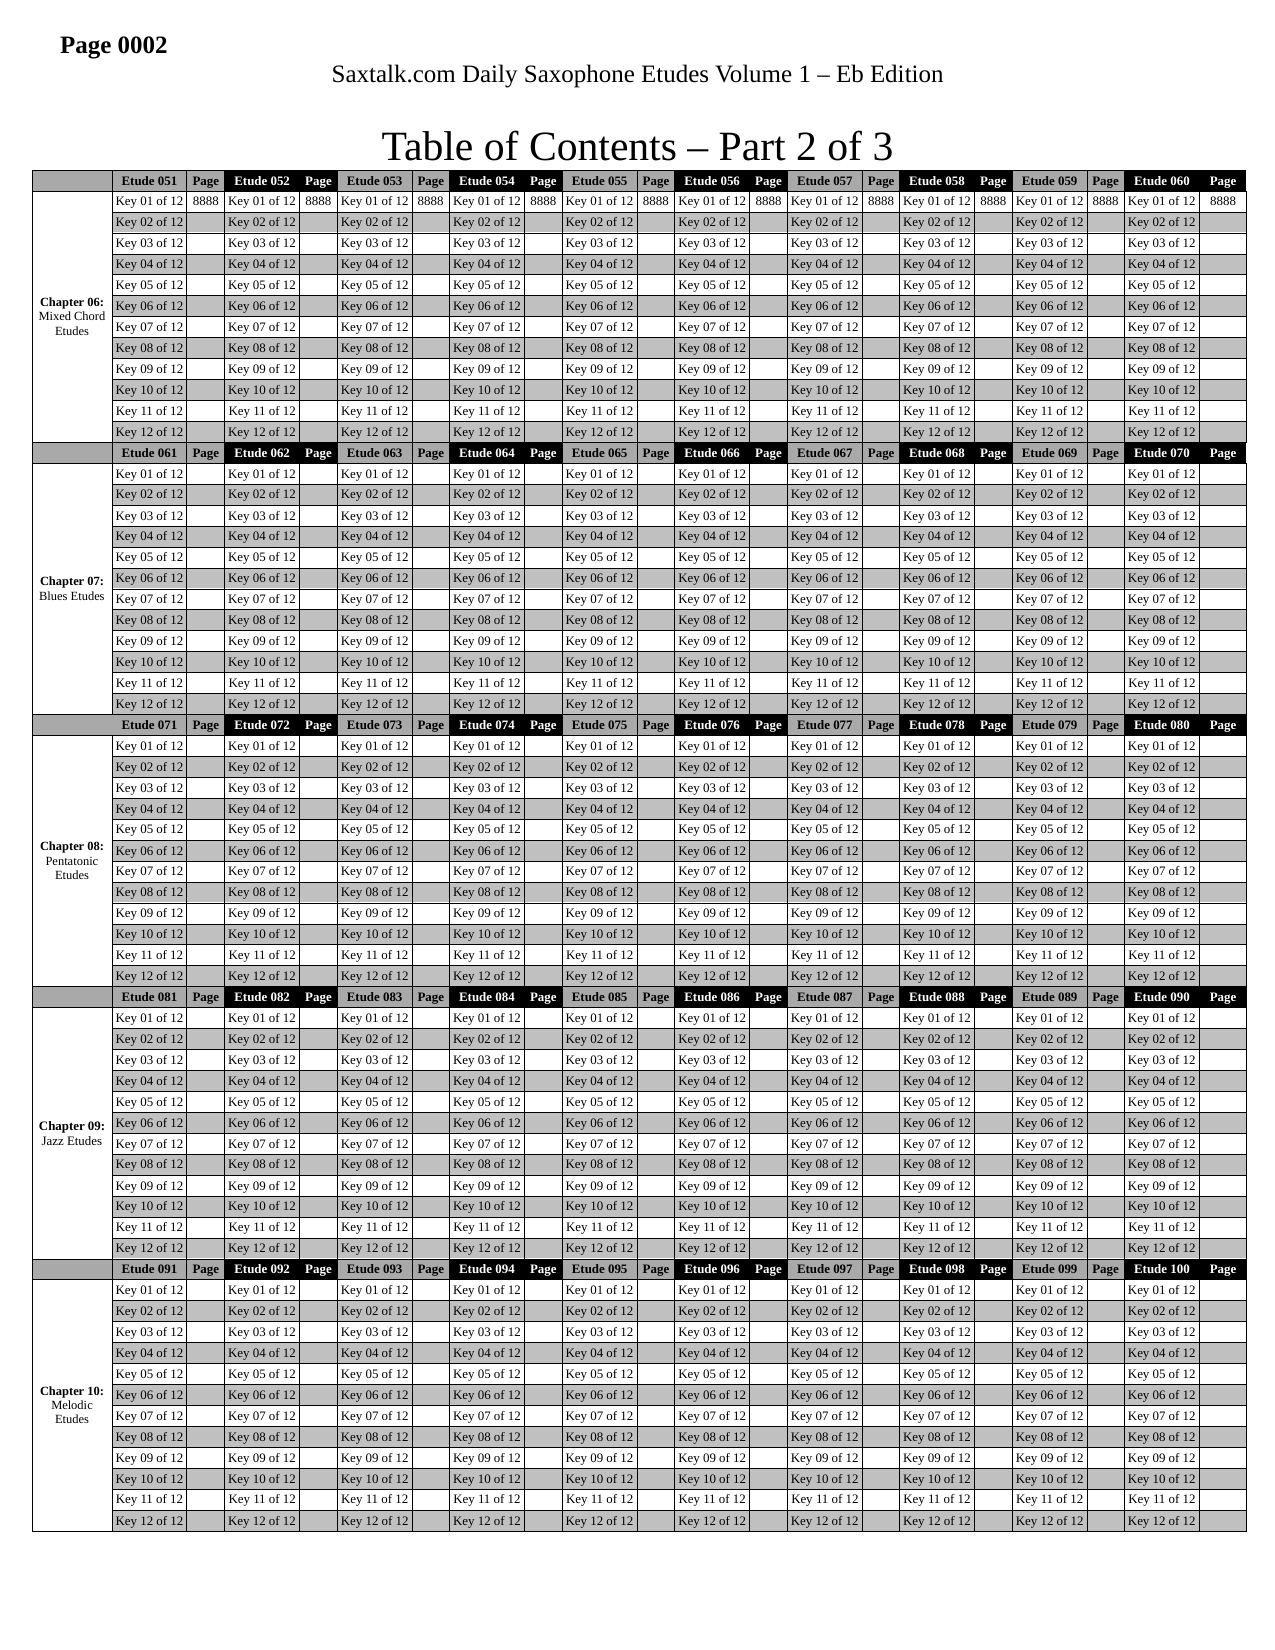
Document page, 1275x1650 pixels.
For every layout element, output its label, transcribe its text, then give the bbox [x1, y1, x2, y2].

table_cell Key 01 of 12 [675, 464, 749, 484]
table_cell [638, 1343, 674, 1363]
table_cell Key 09 of 12 [1013, 1448, 1087, 1468]
table_cell [638, 1511, 674, 1531]
table_cell Key 10 of 12 [675, 380, 749, 400]
table_cell Key 12 of 12 [1125, 1239, 1199, 1258]
table_cell Key 12 of 12 [1013, 694, 1087, 714]
table_cell [413, 736, 449, 756]
table_cell [750, 904, 787, 923]
table_cell Etude 078 [900, 715, 974, 735]
table_cell [975, 255, 1012, 274]
table_cell Key 11 of 12 [900, 673, 974, 693]
table_cell Key 06 of 12 [563, 1385, 637, 1405]
table_cell Etude 066 [675, 443, 749, 463]
table_cell Key 10 of 12 [338, 652, 412, 672]
table_cell Page [525, 987, 562, 1007]
table_cell Key 05 of 12 [450, 275, 524, 295]
table_cell [413, 338, 449, 358]
table_cell [750, 1050, 787, 1070]
table_cell [863, 883, 899, 902]
table_cell Key 08 of 12 [1013, 338, 1087, 358]
table_cell Key 10 of 12 [225, 925, 299, 944]
table_cell Key 02 of 12 [1125, 1029, 1199, 1049]
table_cell Key 12 of 12 [675, 1511, 749, 1531]
table_cell [1088, 401, 1124, 421]
table_cell [187, 296, 224, 316]
table_cell Etude 099 [1013, 1260, 1087, 1279]
table_cell Key 05 of 12 [113, 548, 186, 567]
table_cell Key 09 of 12 [563, 359, 637, 379]
table_cell [413, 401, 449, 421]
table_cell Key 10 of 12 [1125, 1469, 1199, 1489]
table_cell [1088, 422, 1124, 442]
table_cell [33, 987, 112, 1007]
table_cell [413, 904, 449, 923]
table_cell [750, 652, 787, 672]
table_cell Key 03 of 12 [225, 1322, 299, 1342]
table_cell Key 10 of 12 [788, 1469, 862, 1489]
table_cell [863, 1239, 899, 1258]
table_cell Key 08 of 12 [113, 610, 186, 630]
table_header Etude 052 [225, 171, 299, 191]
table_cell Key 09 of 12 [113, 1448, 186, 1468]
table_cell Key 05 of 12 [900, 1092, 974, 1112]
table_cell Key 10 of 12 [225, 1469, 299, 1489]
table_cell Key 06 of 12 [788, 1385, 862, 1405]
table_cell Key 05 of 12 [563, 1092, 637, 1112]
table_cell Key 04 of 12 [675, 1343, 749, 1363]
table_cell Page [300, 715, 337, 735]
table_cell [750, 590, 787, 609]
table_cell Key 05 of 12 [338, 548, 412, 567]
table_cell Key 11 of 12 [225, 1218, 299, 1237]
table_cell Etude 076 [675, 715, 749, 735]
table_cell Key 03 of 12 [1125, 1322, 1199, 1342]
table_cell [750, 631, 787, 651]
table_cell Key 07 of 12 [900, 590, 974, 609]
table_cell Key 10 of 12 [675, 652, 749, 672]
table_cell [1200, 757, 1246, 777]
table_cell Key 11 of 12 [450, 1218, 524, 1237]
table_cell [525, 1280, 562, 1300]
table_cell [525, 1176, 562, 1196]
table_cell Key 10 of 12 [1125, 652, 1199, 672]
table_cell [300, 1197, 337, 1217]
table_cell Key 09 of 12 [1125, 1448, 1199, 1468]
table_cell Key 11 of 12 [338, 1218, 412, 1237]
table_cell Key 04 of 12 [1013, 527, 1087, 547]
table_cell [413, 1490, 449, 1510]
table_cell Key 03 of 12 [1013, 1050, 1087, 1070]
table_cell [975, 1511, 1012, 1531]
table_cell [1200, 1134, 1246, 1154]
table_cell [638, 945, 674, 965]
table_cell 8888 [300, 192, 337, 212]
table_cell Key 02 of 12 [1125, 485, 1199, 505]
table_cell [975, 1050, 1012, 1070]
table_cell Key 09 of 12 [675, 904, 749, 923]
table_cell Key 12 of 12 [113, 422, 186, 442]
table_cell [750, 694, 787, 714]
table_cell [638, 317, 674, 337]
table_cell Key 03 of 12 [675, 1322, 749, 1342]
table_cell Key 11 of 12 [788, 673, 862, 693]
table_cell [638, 401, 674, 421]
table_cell [300, 610, 337, 630]
table_cell Key 11 of 12 [675, 401, 749, 421]
table_cell Key 12 of 12 [675, 966, 749, 986]
table_cell Key 12 of 12 [900, 1239, 974, 1258]
table_cell [300, 506, 337, 526]
table_cell Key 08 of 12 [1013, 1427, 1087, 1447]
table_cell [413, 1301, 449, 1321]
table_cell Key 12 of 12 [1125, 422, 1199, 442]
table_cell Key 06 of 12 [788, 1113, 862, 1133]
table_cell [638, 610, 674, 630]
table_cell Key 08 of 12 [113, 1427, 186, 1447]
table_cell Key 11 of 12 [1125, 673, 1199, 693]
table_cell Key 10 of 12 [338, 1469, 412, 1489]
table_cell Key 08 of 12 [225, 1155, 299, 1175]
table_cell [1200, 883, 1246, 902]
table_cell [863, 464, 899, 484]
table_cell Key 07 of 12 [113, 590, 186, 609]
table_cell [1088, 1029, 1124, 1049]
table_cell [638, 359, 674, 379]
table_cell [413, 1218, 449, 1237]
table_cell [975, 862, 1012, 882]
table_cell Key 06 of 12 [675, 296, 749, 316]
table_cell Key 10 of 12 [563, 925, 637, 944]
table_cell [1088, 1322, 1124, 1342]
table_header Etude 053 [338, 171, 412, 191]
table_cell Key 04 of 12 [788, 527, 862, 547]
table_cell [638, 1029, 674, 1049]
table_cell [975, 1113, 1012, 1133]
table_cell [187, 757, 224, 777]
table_cell Key 11 of 12 [563, 673, 637, 693]
table_cell Key 12 of 12 [563, 1511, 637, 1531]
table_cell [300, 1218, 337, 1237]
table_cell Page [413, 715, 449, 735]
table_cell [525, 1490, 562, 1510]
table_cell [638, 862, 674, 882]
table_cell Key 09 of 12 [1125, 359, 1199, 379]
table_cell Key 12 of 12 [900, 966, 974, 986]
table_cell [1088, 820, 1124, 840]
table_cell Chapter 10: Melodic Etudes [33, 1280, 112, 1531]
table_cell Key 10 of 12 [113, 652, 186, 672]
table_cell [975, 799, 1012, 819]
table_cell Page [750, 715, 787, 735]
table_cell Page [975, 443, 1012, 463]
table_cell [1200, 548, 1246, 567]
table_cell [1200, 1364, 1246, 1384]
table_cell [1200, 317, 1246, 337]
table_cell [413, 485, 449, 505]
table_cell Key 04 of 12 [1125, 255, 1199, 274]
table_cell [187, 213, 224, 232]
table_cell [525, 1406, 562, 1426]
table_cell Key 04 of 12 [1013, 1343, 1087, 1363]
table_cell Key 03 of 12 [450, 1050, 524, 1070]
table_cell Key 03 of 12 [338, 234, 412, 253]
table_cell [975, 945, 1012, 965]
table_cell Key 06 of 12 [338, 296, 412, 316]
table_cell Key 12 of 12 [788, 1239, 862, 1258]
table_cell Key 01 of 12 [788, 736, 862, 756]
table_cell [1200, 296, 1246, 316]
table_cell [1088, 841, 1124, 861]
table_cell Key 06 of 12 [1013, 296, 1087, 316]
table_cell Page [750, 1260, 787, 1279]
table_cell Page [750, 443, 787, 463]
table_cell Chapter 08: Pentatonic Etudes [33, 736, 112, 986]
table_cell [187, 1301, 224, 1321]
table_cell Key 03 of 12 [1013, 778, 1087, 798]
table_cell [1088, 610, 1124, 630]
table_cell [187, 1008, 224, 1028]
table_cell Key 01 of 12 [1013, 1280, 1087, 1300]
table_cell [300, 736, 337, 756]
table_cell Page [638, 443, 674, 463]
table_cell [1200, 338, 1246, 358]
table_cell Key 10 of 12 [450, 1469, 524, 1489]
table_cell Key 03 of 12 [1125, 1050, 1199, 1070]
table_cell [300, 317, 337, 337]
table_cell [300, 1008, 337, 1028]
table_cell [863, 757, 899, 777]
table_cell Etude 070 [1125, 443, 1199, 463]
table_cell [525, 296, 562, 316]
table_cell [638, 904, 674, 923]
table_cell Key 01 of 12 [450, 464, 524, 484]
table_header Etude 051 [113, 171, 186, 191]
table_cell Key 02 of 12 [675, 213, 749, 232]
table_cell Key 06 of 12 [1013, 841, 1087, 861]
table_cell [413, 1008, 449, 1028]
table_cell [863, 485, 899, 505]
table_cell Key 07 of 12 [113, 1134, 186, 1154]
table_cell Key 04 of 12 [675, 527, 749, 547]
table_cell [300, 548, 337, 567]
table_cell [863, 1280, 899, 1300]
table_cell Key 06 of 12 [225, 296, 299, 316]
table_cell [187, 925, 224, 944]
table_cell Key 11 of 12 [675, 945, 749, 965]
table_cell Key 07 of 12 [338, 317, 412, 337]
table_cell Key 10 of 12 [113, 1469, 186, 1489]
table_cell [750, 464, 787, 484]
table_cell Key 02 of 12 [225, 213, 299, 232]
table_cell Key 03 of 12 [675, 234, 749, 253]
table_cell Key 09 of 12 [1013, 904, 1087, 923]
table_cell Key 05 of 12 [900, 275, 974, 295]
table_cell [750, 1301, 787, 1321]
table_cell [300, 799, 337, 819]
table_cell Key 05 of 12 [788, 548, 862, 567]
table_cell Key 09 of 12 [338, 631, 412, 651]
table_cell [1088, 1511, 1124, 1531]
table_cell [638, 485, 674, 505]
table_cell [750, 527, 787, 547]
table_cell [1088, 380, 1124, 400]
table_cell Key 07 of 12 [1013, 1134, 1087, 1154]
table_cell [750, 359, 787, 379]
table_cell [525, 778, 562, 798]
table_cell [975, 736, 1012, 756]
table_cell [1088, 569, 1124, 588]
table_cell Key 07 of 12 [900, 1134, 974, 1154]
table_cell [975, 1239, 1012, 1258]
table_cell Key 08 of 12 [338, 1155, 412, 1175]
table_cell [863, 213, 899, 232]
table_cell Page [413, 1260, 449, 1279]
table_cell [1088, 1239, 1124, 1258]
table_cell [975, 380, 1012, 400]
table_cell [863, 610, 899, 630]
table_cell Key 03 of 12 [450, 778, 524, 798]
table_cell Key 04 of 12 [1125, 799, 1199, 819]
table_cell [750, 820, 787, 840]
table_header Page [1088, 171, 1124, 191]
table_cell Key 08 of 12 [1125, 338, 1199, 358]
table_cell [1088, 1343, 1124, 1363]
table_cell [525, 506, 562, 526]
table_cell [525, 862, 562, 882]
table_cell Key 05 of 12 [113, 275, 186, 295]
table_cell [1200, 631, 1246, 651]
table_cell Etude 085 [563, 987, 637, 1007]
table_cell [187, 694, 224, 714]
table_cell Key 05 of 12 [788, 1364, 862, 1384]
table_cell Key 02 of 12 [1013, 1029, 1087, 1049]
table_cell [300, 359, 337, 379]
table_cell Key 12 of 12 [450, 694, 524, 714]
table_cell [300, 966, 337, 986]
table_cell Key 01 of 12 [563, 464, 637, 484]
table_cell [975, 359, 1012, 379]
table_cell Key 02 of 12 [225, 1301, 299, 1321]
table_cell Key 08 of 12 [900, 883, 974, 902]
table_cell [863, 945, 899, 965]
table_cell Key 04 of 12 [225, 799, 299, 819]
table_cell [1088, 1301, 1124, 1321]
table_header Page [1200, 171, 1246, 191]
table_cell [1088, 673, 1124, 693]
table_cell Key 07 of 12 [563, 1134, 637, 1154]
table_cell Key 06 of 12 [338, 1113, 412, 1133]
table_cell Key 08 of 12 [113, 1155, 186, 1175]
table_cell Key 10 of 12 [1013, 652, 1087, 672]
table_cell [187, 610, 224, 630]
table_cell Key 10 of 12 [338, 380, 412, 400]
table_cell Key 09 of 12 [338, 1176, 412, 1196]
table_cell [413, 966, 449, 986]
table_cell Key 10 of 12 [450, 1197, 524, 1217]
table_cell [413, 757, 449, 777]
table_cell [187, 1176, 224, 1196]
table_cell [863, 652, 899, 672]
table_cell Key 05 of 12 [1125, 275, 1199, 295]
table_cell Etude 100 [1125, 1260, 1199, 1279]
table_cell Key 08 of 12 [563, 610, 637, 630]
table_header Page [187, 171, 224, 191]
table_cell [1200, 1280, 1246, 1300]
table_cell Key 02 of 12 [788, 1301, 862, 1321]
table_cell Page [1088, 715, 1124, 735]
table_cell [187, 255, 224, 274]
table_header Page [413, 171, 449, 191]
table_cell Key 03 of 12 [113, 234, 186, 253]
table_cell Etude 090 [1125, 987, 1199, 1007]
table_cell Key 09 of 12 [113, 904, 186, 923]
table_cell Key 04 of 12 [338, 255, 412, 274]
table_cell [413, 1239, 449, 1258]
table_cell Key 06 of 12 [1013, 569, 1087, 588]
table_cell Etude 079 [1013, 715, 1087, 735]
table_cell [300, 338, 337, 358]
table_cell [413, 234, 449, 253]
table_cell [638, 1239, 674, 1258]
table_cell Page [525, 443, 562, 463]
table_cell Key 06 of 12 [900, 1113, 974, 1133]
table_cell Key 04 of 12 [1125, 1071, 1199, 1091]
table_cell Key 12 of 12 [225, 966, 299, 986]
table_cell Key 11 of 12 [225, 1490, 299, 1510]
table_cell [1200, 904, 1246, 923]
table_cell [750, 1008, 787, 1028]
table_cell Key 02 of 12 [225, 757, 299, 777]
table_cell Page [863, 715, 899, 735]
table_cell [1200, 401, 1246, 421]
table_cell [1200, 506, 1246, 526]
table_cell 8888 [863, 192, 899, 212]
table_cell [187, 1029, 224, 1049]
table_cell [863, 694, 899, 714]
table_cell [750, 213, 787, 232]
table_cell Key 12 of 12 [450, 966, 524, 986]
table_cell Key 10 of 12 [563, 1469, 637, 1489]
table_cell Key 02 of 12 [675, 485, 749, 505]
table_cell Key 12 of 12 [675, 694, 749, 714]
table_cell Key 01 of 12 [675, 192, 749, 212]
table_cell [1088, 778, 1124, 798]
table_cell Key 05 of 12 [450, 1364, 524, 1384]
table_cell Key 07 of 12 [563, 862, 637, 882]
table_cell Key 07 of 12 [338, 1406, 412, 1426]
table_cell [300, 380, 337, 400]
table_cell [525, 610, 562, 630]
table_cell [525, 464, 562, 484]
table_cell Key 11 of 12 [1013, 673, 1087, 693]
table_cell Key 09 of 12 [338, 904, 412, 923]
table_cell [975, 1427, 1012, 1447]
table_cell [187, 1511, 224, 1531]
table_cell Key 07 of 12 [1125, 317, 1199, 337]
table_cell Key 06 of 12 [338, 841, 412, 861]
table_cell Page [1200, 987, 1246, 1007]
table_header Page [525, 171, 562, 191]
table_cell Key 07 of 12 [675, 317, 749, 337]
table_cell [187, 1280, 224, 1300]
table_cell Key 08 of 12 [113, 883, 186, 902]
table_cell [863, 359, 899, 379]
table_cell Key 07 of 12 [113, 317, 186, 337]
table_cell Key 09 of 12 [1125, 631, 1199, 651]
table_cell Key 04 of 12 [1125, 1343, 1199, 1363]
table_cell Key 05 of 12 [788, 275, 862, 295]
table_cell [300, 778, 337, 798]
table_cell Key 10 of 12 [900, 652, 974, 672]
table_cell Key 07 of 12 [225, 1406, 299, 1426]
table_cell Key 11 of 12 [1125, 1490, 1199, 1510]
table_cell Key 10 of 12 [225, 1197, 299, 1217]
table_cell Key 08 of 12 [788, 1155, 862, 1175]
table_cell Key 10 of 12 [338, 1197, 412, 1217]
table_cell Key 03 of 12 [225, 234, 299, 253]
table_cell Key 04 of 12 [563, 527, 637, 547]
table_cell [638, 527, 674, 547]
table_cell [863, 296, 899, 316]
table_cell [638, 1197, 674, 1217]
table_cell [750, 1113, 787, 1133]
table_cell Key 06 of 12 [1125, 569, 1199, 588]
table_cell Page [413, 443, 449, 463]
table_cell [750, 1092, 787, 1112]
table_cell [1088, 631, 1124, 651]
table_cell Page [975, 1260, 1012, 1279]
table_cell Etude 089 [1013, 987, 1087, 1007]
table_cell Key 05 of 12 [563, 820, 637, 840]
table_cell [300, 296, 337, 316]
table_cell [1200, 736, 1246, 756]
table_cell [525, 1301, 562, 1321]
table_cell [1088, 275, 1124, 295]
table_cell Key 12 of 12 [1125, 694, 1199, 714]
table_cell [187, 904, 224, 923]
table_cell Key 10 of 12 [1125, 380, 1199, 400]
table_cell Key 04 of 12 [900, 255, 974, 274]
table_cell [525, 904, 562, 923]
table_cell Key 11 of 12 [225, 673, 299, 693]
table_cell [300, 1029, 337, 1049]
table_cell Key 01 of 12 [563, 1008, 637, 1028]
table_cell [300, 422, 337, 442]
table_cell Key 01 of 12 [338, 464, 412, 484]
table_cell Key 01 of 12 [450, 736, 524, 756]
table_cell [975, 1490, 1012, 1510]
table_cell [1088, 1092, 1124, 1112]
table_cell Key 05 of 12 [788, 820, 862, 840]
table_cell [750, 966, 787, 986]
table_cell Key 05 of 12 [113, 820, 186, 840]
table_cell [750, 1029, 787, 1049]
table_cell Chapter 09: Jazz Etudes [33, 1008, 112, 1258]
table_cell Key 08 of 12 [900, 1155, 974, 1175]
table_cell Page [975, 715, 1012, 735]
table_cell [863, 1364, 899, 1384]
table_cell [638, 1406, 674, 1426]
table_cell [525, 401, 562, 421]
table_cell Page [1200, 443, 1246, 463]
table_cell Key 02 of 12 [113, 757, 186, 777]
table_cell Key 01 of 12 [1013, 1008, 1087, 1028]
table_cell Key 02 of 12 [1013, 757, 1087, 777]
table_cell Key 03 of 12 [338, 778, 412, 798]
table_cell [638, 966, 674, 986]
table_cell Key 11 of 12 [900, 945, 974, 965]
table_cell Key 03 of 12 [900, 778, 974, 798]
table_cell 8888 [1200, 192, 1246, 212]
table_cell Key 07 of 12 [675, 862, 749, 882]
table_cell 8888 [187, 192, 224, 212]
table_cell Key 01 of 12 [225, 1280, 299, 1300]
table_cell Key 05 of 12 [675, 548, 749, 567]
table_cell Etude 087 [788, 987, 862, 1007]
table_cell Key 05 of 12 [1125, 820, 1199, 840]
table_cell [638, 1448, 674, 1468]
table_header Page [638, 171, 674, 191]
table_cell Key 06 of 12 [225, 569, 299, 588]
table_cell [525, 590, 562, 609]
table_cell Key 06 of 12 [113, 296, 186, 316]
table_cell Etude 096 [675, 1260, 749, 1279]
table_cell Key 10 of 12 [225, 380, 299, 400]
table_cell [187, 1469, 224, 1489]
table_cell [750, 1427, 787, 1447]
table_cell Key 07 of 12 [225, 1134, 299, 1154]
table_cell Key 05 of 12 [225, 548, 299, 567]
table_cell Key 02 of 12 [563, 213, 637, 232]
table_cell [413, 1050, 449, 1070]
table_cell Key 11 of 12 [113, 673, 186, 693]
table_cell [187, 485, 224, 505]
table_cell [300, 862, 337, 882]
table_cell Key 05 of 12 [338, 1364, 412, 1384]
table_cell Key 07 of 12 [788, 317, 862, 337]
table_cell Key 10 of 12 [788, 925, 862, 944]
table_cell Key 02 of 12 [113, 213, 186, 232]
table_cell [413, 1176, 449, 1196]
table_cell Key 01 of 12 [900, 464, 974, 484]
table_cell Key 05 of 12 [1013, 820, 1087, 840]
table_cell Key 09 of 12 [675, 359, 749, 379]
table_cell [750, 1406, 787, 1426]
table_cell Key 10 of 12 [1013, 925, 1087, 944]
table_cell [413, 652, 449, 672]
table_cell [1088, 904, 1124, 923]
table_cell Key 11 of 12 [788, 1218, 862, 1237]
table_cell [975, 1448, 1012, 1468]
table_cell Key 11 of 12 [788, 401, 862, 421]
table_cell Key 11 of 12 [113, 1218, 186, 1237]
table_cell Key 05 of 12 [113, 1092, 186, 1112]
table_cell [863, 673, 899, 693]
table_cell [187, 464, 224, 484]
table_cell [975, 590, 1012, 609]
table_cell Key 08 of 12 [1013, 610, 1087, 630]
table_cell [750, 1071, 787, 1091]
table_cell [187, 590, 224, 609]
table_cell [863, 422, 899, 442]
table_cell Page [300, 1260, 337, 1279]
table_cell [638, 694, 674, 714]
table_cell [750, 255, 787, 274]
table_cell Key 04 of 12 [1013, 799, 1087, 819]
table_cell [525, 317, 562, 337]
table_cell Key 12 of 12 [450, 422, 524, 442]
table_cell Page [638, 1260, 674, 1279]
table_cell [525, 694, 562, 714]
table_cell Key 05 of 12 [338, 275, 412, 295]
table_cell Key 02 of 12 [788, 213, 862, 232]
table_cell [187, 736, 224, 756]
table_cell [300, 1490, 337, 1510]
table_cell Key 06 of 12 [450, 1385, 524, 1405]
table_cell [1088, 925, 1124, 944]
table_cell Key 04 of 12 [788, 1071, 862, 1091]
table_cell [863, 275, 899, 295]
table_cell [1088, 1448, 1124, 1468]
table_cell Key 10 of 12 [788, 1197, 862, 1217]
table_cell [187, 883, 224, 902]
table_cell [187, 1134, 224, 1154]
table_cell Key 02 of 12 [788, 485, 862, 505]
table_cell [413, 673, 449, 693]
table_cell [638, 778, 674, 798]
table_cell [300, 1113, 337, 1133]
table_cell [525, 1092, 562, 1112]
table_cell [187, 966, 224, 986]
table_cell Page [525, 715, 562, 735]
table_cell [300, 945, 337, 965]
table_cell [975, 1343, 1012, 1363]
table_cell [413, 1092, 449, 1112]
table_cell [863, 820, 899, 840]
table_cell [33, 1260, 112, 1279]
table_cell [525, 1343, 562, 1363]
table_cell Key 04 of 12 [113, 527, 186, 547]
table_cell Key 08 of 12 [563, 1155, 637, 1175]
table_cell [187, 631, 224, 651]
table_cell Etude 071 [112, 715, 186, 735]
table_cell Key 03 of 12 [338, 1050, 412, 1070]
table_cell Key 11 of 12 [450, 1490, 524, 1510]
table_cell Key 07 of 12 [563, 1406, 637, 1426]
table_cell [638, 1008, 674, 1028]
table_cell Key 04 of 12 [450, 799, 524, 819]
table_cell Key 12 of 12 [225, 694, 299, 714]
table_cell Key 08 of 12 [563, 883, 637, 902]
table_cell Key 07 of 12 [675, 590, 749, 609]
table_cell Key 03 of 12 [113, 1322, 186, 1342]
table_cell Key 05 of 12 [338, 1092, 412, 1112]
table_cell [413, 610, 449, 630]
table_cell [975, 1364, 1012, 1384]
table_cell [187, 820, 224, 840]
table_cell [638, 631, 674, 651]
table_cell Key 09 of 12 [788, 1176, 862, 1196]
table_cell [187, 1071, 224, 1091]
table_cell [187, 1406, 224, 1426]
table_cell [638, 673, 674, 693]
table_cell [863, 1134, 899, 1154]
table_cell Key 10 of 12 [900, 925, 974, 944]
table_cell Etude 083 [338, 987, 412, 1007]
table_cell [750, 1280, 787, 1300]
table_cell Key 02 of 12 [338, 1029, 412, 1049]
table_cell Key 01 of 12 [1125, 736, 1199, 756]
table_cell Key 02 of 12 [225, 485, 299, 505]
table_cell [975, 464, 1012, 484]
table_cell [1200, 1448, 1246, 1468]
table_cell [638, 757, 674, 777]
table_cell Key 08 of 12 [225, 1427, 299, 1447]
table_cell Key 11 of 12 [675, 1490, 749, 1510]
table_cell [750, 757, 787, 777]
table_cell Key 09 of 12 [1013, 631, 1087, 651]
table_cell Key 02 of 12 [900, 213, 974, 232]
table_cell Key 08 of 12 [788, 610, 862, 630]
table_cell [187, 1364, 224, 1384]
table_cell [300, 1092, 337, 1112]
table_cell [975, 1176, 1012, 1196]
table_cell Key 10 of 12 [675, 1469, 749, 1489]
table_cell [1200, 841, 1246, 861]
table_cell [975, 485, 1012, 505]
table_cell Key 06 of 12 [675, 1385, 749, 1405]
table_cell Key 07 of 12 [1125, 862, 1199, 882]
table_cell Key 02 of 12 [450, 1029, 524, 1049]
table_cell [863, 234, 899, 253]
table_header Etude 056 [675, 171, 749, 191]
table_cell Key 01 of 12 [900, 192, 974, 212]
table_cell [187, 234, 224, 253]
table_cell [413, 862, 449, 882]
table_cell Page [187, 1260, 224, 1279]
table_cell Key 12 of 12 [900, 694, 974, 714]
table_cell Key 03 of 12 [900, 1322, 974, 1342]
table_cell [1088, 1176, 1124, 1196]
table_cell [187, 945, 224, 965]
table_cell Key 12 of 12 [1013, 1511, 1087, 1531]
table_cell Key 01 of 12 [788, 464, 862, 484]
table_cell Key 09 of 12 [450, 1176, 524, 1196]
table_cell Key 12 of 12 [113, 966, 186, 986]
table_cell Etude 074 [450, 715, 524, 735]
table_cell [863, 904, 899, 923]
table_cell [1088, 359, 1124, 379]
table_cell [187, 275, 224, 295]
table_cell Key 10 of 12 [225, 652, 299, 672]
table_cell [413, 1385, 449, 1405]
table_cell Key 06 of 12 [225, 841, 299, 861]
table_cell [638, 569, 674, 588]
table_cell [300, 757, 337, 777]
table_cell Chapter 06: Mixed Chord Etudes [33, 192, 112, 442]
table_cell Page [413, 987, 449, 1007]
table_cell [975, 213, 1012, 232]
table_cell Key 03 of 12 [113, 506, 186, 526]
table_cell Key 04 of 12 [563, 1343, 637, 1363]
table_cell [525, 213, 562, 232]
table_cell Key 05 of 12 [450, 820, 524, 840]
table_cell [1088, 1071, 1124, 1091]
table_cell Key 10 of 12 [675, 1197, 749, 1217]
table_cell [638, 820, 674, 840]
table_cell Key 07 of 12 [788, 1406, 862, 1426]
table_cell Key 12 of 12 [900, 422, 974, 442]
table_cell Key 09 of 12 [1125, 1176, 1199, 1196]
table_cell Key 03 of 12 [338, 506, 412, 526]
table_cell [300, 569, 337, 588]
table_cell [525, 1322, 562, 1342]
table_cell [413, 945, 449, 965]
table_cell [750, 422, 787, 442]
table_cell Etude 065 [563, 443, 637, 463]
table_cell Key 01 of 12 [225, 1008, 299, 1028]
table_cell [1200, 862, 1246, 882]
table_cell [975, 1469, 1012, 1489]
table_cell [300, 1134, 337, 1154]
table_cell [1200, 485, 1246, 505]
table_cell [187, 1239, 224, 1258]
table_cell [525, 820, 562, 840]
table_cell Key 11 of 12 [788, 945, 862, 965]
table_cell Key 12 of 12 [1125, 966, 1199, 986]
table_cell [300, 925, 337, 944]
table_cell [187, 422, 224, 442]
table_cell [525, 1364, 562, 1384]
table_cell [638, 652, 674, 672]
table_cell [863, 401, 899, 421]
table_cell Key 07 of 12 [225, 317, 299, 337]
table_cell Key 06 of 12 [1125, 841, 1199, 861]
table_cell Key 05 of 12 [225, 1364, 299, 1384]
table_cell Key 04 of 12 [113, 255, 186, 274]
table_cell [750, 1239, 787, 1258]
table_cell Key 06 of 12 [450, 1113, 524, 1133]
table_cell [975, 694, 1012, 714]
table_cell [1200, 1343, 1246, 1363]
table_cell Key 03 of 12 [788, 234, 862, 253]
table_cell Key 10 of 12 [1013, 1197, 1087, 1217]
table_cell [975, 548, 1012, 567]
table_cell Key 09 of 12 [675, 1448, 749, 1468]
table_cell Key 07 of 12 [225, 590, 299, 609]
table_cell [1088, 966, 1124, 986]
table_cell Key 11 of 12 [1013, 401, 1087, 421]
table_cell [1088, 1113, 1124, 1133]
table_cell Key 01 of 12 [675, 736, 749, 756]
table_cell Key 11 of 12 [1013, 1218, 1087, 1237]
table_cell [638, 1176, 674, 1196]
table_cell [413, 1364, 449, 1384]
table_cell [413, 296, 449, 316]
table_cell Page [863, 443, 899, 463]
table_cell Key 01 of 12 [1125, 1280, 1199, 1300]
table_cell Key 07 of 12 [1013, 862, 1087, 882]
table_cell [187, 569, 224, 588]
table_cell Key 03 of 12 [788, 506, 862, 526]
table_cell [525, 1197, 562, 1217]
table_cell Key 03 of 12 [788, 1050, 862, 1070]
table_cell Key 02 of 12 [113, 485, 186, 505]
table_cell [413, 1155, 449, 1175]
table_cell [863, 1218, 899, 1237]
table_cell [638, 736, 674, 756]
text Table of Contents – Part 2 of 3 [60, 122, 1215, 170]
table_cell Key 04 of 12 [675, 255, 749, 274]
table_cell Key 04 of 12 [1125, 527, 1199, 547]
table_header Etude 059 [1013, 171, 1087, 191]
table_cell Key 12 of 12 [225, 1239, 299, 1258]
table_cell Key 07 of 12 [450, 317, 524, 337]
table_cell [750, 945, 787, 965]
table_cell Etude 061 [113, 443, 186, 463]
table_cell Key 05 of 12 [225, 275, 299, 295]
table_cell [1088, 862, 1124, 882]
table_cell Key 06 of 12 [113, 569, 186, 588]
table_cell [1200, 1092, 1246, 1112]
table_cell Key 08 of 12 [675, 338, 749, 358]
table_cell [300, 820, 337, 840]
table_cell [1200, 527, 1246, 547]
table_cell Key 12 of 12 [450, 1511, 524, 1531]
table_cell [1088, 757, 1124, 777]
table_cell [975, 1322, 1012, 1342]
table_cell Key 09 of 12 [450, 904, 524, 923]
table_cell Key 04 of 12 [563, 255, 637, 274]
table_cell Key 08 of 12 [788, 338, 862, 358]
table_header Etude 057 [788, 171, 862, 191]
table_cell Key 06 of 12 [338, 1385, 412, 1405]
table_cell [1200, 1113, 1246, 1133]
table_cell Key 04 of 12 [900, 1343, 974, 1363]
table_cell Key 05 of 12 [675, 820, 749, 840]
table_cell [975, 820, 1012, 840]
table_cell [187, 1448, 224, 1468]
table_cell [863, 1092, 899, 1112]
table_cell Key 09 of 12 [675, 631, 749, 651]
table_header Etude 054 [450, 171, 524, 191]
table_header [33, 171, 112, 191]
table_cell Key 02 of 12 [1125, 213, 1199, 232]
table_cell Key 10 of 12 [675, 925, 749, 944]
table_cell [300, 1322, 337, 1342]
table_cell [1200, 275, 1246, 295]
table_cell [525, 883, 562, 902]
table_cell [413, 1448, 449, 1468]
table_cell Key 03 of 12 [675, 778, 749, 798]
table_cell Key 10 of 12 [113, 1197, 186, 1217]
table_cell Key 06 of 12 [450, 569, 524, 588]
table_cell [750, 338, 787, 358]
table_cell [300, 275, 337, 295]
table_cell [750, 1490, 787, 1510]
table_cell [750, 925, 787, 944]
table_cell [1200, 694, 1246, 714]
table_cell Key 02 of 12 [338, 213, 412, 232]
table_cell Key 03 of 12 [225, 506, 299, 526]
table_cell Key 12 of 12 [563, 1239, 637, 1258]
table_cell Key 01 of 12 [113, 464, 186, 484]
table_cell Key 10 of 12 [1013, 1469, 1087, 1489]
table_cell Key 02 of 12 [1013, 1301, 1087, 1321]
table_cell Key 05 of 12 [563, 275, 637, 295]
table_cell [300, 673, 337, 693]
table_cell Key 02 of 12 [563, 485, 637, 505]
table_cell Key 05 of 12 [450, 548, 524, 567]
table_cell Key 09 of 12 [113, 631, 186, 651]
table_cell Key 04 of 12 [450, 1343, 524, 1363]
table_cell [525, 485, 562, 505]
table_cell [638, 1280, 674, 1300]
table_cell [525, 1071, 562, 1091]
table_cell Etude 088 [900, 987, 974, 1007]
table_cell Key 11 of 12 [675, 673, 749, 693]
table_cell Key 02 of 12 [450, 757, 524, 777]
table_cell [750, 1469, 787, 1489]
table_cell Etude 063 [338, 443, 412, 463]
table_cell Key 04 of 12 [900, 799, 974, 819]
table_cell Key 12 of 12 [788, 422, 862, 442]
table_cell [750, 1176, 787, 1196]
table_cell Key 05 of 12 [113, 1364, 186, 1384]
table_cell Key 02 of 12 [675, 757, 749, 777]
table_cell Key 02 of 12 [450, 485, 524, 505]
table_cell Key 10 of 12 [1125, 1197, 1199, 1217]
table_cell [975, 1406, 1012, 1426]
table_cell [525, 925, 562, 944]
table_cell Key 03 of 12 [113, 778, 186, 798]
table_cell Key 02 of 12 [338, 1301, 412, 1321]
table_cell Etude 093 [338, 1260, 412, 1279]
table_cell Page [300, 443, 337, 463]
table_cell [863, 1301, 899, 1321]
table_cell [750, 234, 787, 253]
table_cell [975, 234, 1012, 253]
table_cell Key 02 of 12 [563, 1301, 637, 1321]
table_cell [300, 527, 337, 547]
table_cell [300, 1385, 337, 1405]
table_cell [300, 1239, 337, 1258]
table_cell [975, 966, 1012, 986]
table_cell Key 03 of 12 [1125, 506, 1199, 526]
table_cell Key 09 of 12 [450, 1448, 524, 1468]
table_cell Key 02 of 12 [900, 1301, 974, 1321]
table_cell Key 10 of 12 [900, 1197, 974, 1217]
table_cell Key 11 of 12 [900, 401, 974, 421]
table_cell [413, 1343, 449, 1363]
table_cell Key 07 of 12 [338, 862, 412, 882]
table_cell [1088, 652, 1124, 672]
table_cell Key 12 of 12 [338, 966, 412, 986]
table_cell Key 01 of 12 [1125, 464, 1199, 484]
table_cell Key 09 of 12 [225, 631, 299, 651]
table_cell [863, 1343, 899, 1363]
table_cell Key 10 of 12 [338, 925, 412, 944]
table_cell [638, 1092, 674, 1112]
table_cell [1200, 652, 1246, 672]
table_cell Key 04 of 12 [900, 1071, 974, 1091]
table_cell Chapter 07: Blues Etudes [33, 464, 112, 714]
table_cell [975, 569, 1012, 588]
table_cell Key 06 of 12 [1125, 1385, 1199, 1405]
table_cell [1200, 799, 1246, 819]
table_cell Key 09 of 12 [563, 631, 637, 651]
table_cell 8888 [1088, 192, 1124, 212]
table_cell [300, 1427, 337, 1447]
table_cell [187, 1385, 224, 1405]
table_cell Key 02 of 12 [788, 1029, 862, 1049]
table_cell Key 11 of 12 [1125, 401, 1199, 421]
table_cell [863, 1197, 899, 1217]
table_cell Key 01 of 12 [788, 1280, 862, 1300]
table_cell Key 08 of 12 [675, 610, 749, 630]
table_cell Key 10 of 12 [788, 380, 862, 400]
table_cell Key 11 of 12 [1125, 1218, 1199, 1237]
table_cell Etude 098 [900, 1260, 974, 1279]
table_cell [413, 1469, 449, 1489]
table_cell [750, 883, 787, 902]
table_cell Page [1200, 715, 1246, 735]
table_cell Key 02 of 12 [450, 213, 524, 232]
table_cell Key 07 of 12 [1125, 590, 1199, 609]
table_cell [300, 1448, 337, 1468]
table_cell Key 09 of 12 [113, 359, 186, 379]
table_cell Page [1088, 443, 1124, 463]
table_cell Key 05 of 12 [675, 275, 749, 295]
table_cell Key 08 of 12 [900, 338, 974, 358]
table_cell Key 09 of 12 [563, 904, 637, 923]
table_cell Page [525, 1260, 562, 1279]
table_cell Key 01 of 12 [675, 1008, 749, 1028]
table_cell [187, 359, 224, 379]
table_cell [1200, 1427, 1246, 1447]
table_cell Key 06 of 12 [113, 1385, 186, 1405]
table_cell Key 09 of 12 [900, 1176, 974, 1196]
table_cell Key 02 of 12 [225, 1029, 299, 1049]
table_cell [1088, 464, 1124, 484]
table_cell [413, 1280, 449, 1300]
table_cell Key 03 of 12 [225, 1050, 299, 1070]
table_cell [638, 590, 674, 609]
table_cell [187, 1197, 224, 1217]
table_cell Key 09 of 12 [1125, 904, 1199, 923]
table_cell Key 01 of 12 [1013, 192, 1087, 212]
table_cell [525, 1029, 562, 1049]
table_cell Key 08 of 12 [1125, 883, 1199, 902]
table_cell Key 09 of 12 [225, 359, 299, 379]
table_cell Key 01 of 12 [450, 192, 524, 212]
table_cell Key 09 of 12 [450, 631, 524, 651]
table_cell Key 12 of 12 [338, 422, 412, 442]
table_cell [975, 631, 1012, 651]
table_cell Key 04 of 12 [563, 1071, 637, 1091]
table_cell [750, 841, 787, 861]
table_cell [1200, 213, 1246, 232]
table_cell [1088, 338, 1124, 358]
table_cell Key 01 of 12 [225, 192, 299, 212]
table_cell Key 12 of 12 [675, 422, 749, 442]
table_cell Key 02 of 12 [1125, 1301, 1199, 1321]
table_cell Key 01 of 12 [900, 1008, 974, 1028]
table_cell [525, 1427, 562, 1447]
table_cell [187, 527, 224, 547]
table_cell Key 07 of 12 [225, 862, 299, 882]
table_cell [187, 506, 224, 526]
table_cell [975, 673, 1012, 693]
table_cell [863, 1448, 899, 1468]
table_cell Key 09 of 12 [900, 631, 974, 651]
table_cell [975, 1218, 1012, 1237]
table_cell Key 01 of 12 [338, 192, 412, 212]
table_cell Key 09 of 12 [788, 1448, 862, 1468]
table_cell Etude 067 [788, 443, 862, 463]
table_cell [750, 1385, 787, 1405]
table_cell [300, 694, 337, 714]
table_cell [413, 631, 449, 651]
table_cell [300, 652, 337, 672]
table_cell Key 05 of 12 [1125, 548, 1199, 567]
table_cell Key 04 of 12 [450, 255, 524, 274]
table_cell Key 02 of 12 [450, 1301, 524, 1321]
table_cell Key 11 of 12 [338, 1490, 412, 1510]
table_cell Key 07 of 12 [338, 590, 412, 609]
table_cell [638, 925, 674, 944]
table_cell Key 02 of 12 [900, 1029, 974, 1049]
table_cell [638, 1427, 674, 1447]
table_cell Etude 092 [225, 1260, 299, 1279]
table_cell [638, 296, 674, 316]
table_cell Key 01 of 12 [450, 1008, 524, 1028]
table_cell Key 05 of 12 [225, 820, 299, 840]
table_cell Key 01 of 12 [1013, 464, 1087, 484]
table_cell [413, 464, 449, 484]
table_cell [1088, 1218, 1124, 1237]
table_cell Key 05 of 12 [1013, 1092, 1087, 1112]
table_cell [1088, 296, 1124, 316]
table_cell [413, 569, 449, 588]
table_cell Key 07 of 12 [788, 590, 862, 609]
table_cell [638, 1134, 674, 1154]
table_cell [863, 1176, 899, 1196]
table_cell [413, 1406, 449, 1426]
table_cell Key 05 of 12 [1013, 548, 1087, 567]
table_cell Key 01 of 12 [563, 736, 637, 756]
table_cell Key 04 of 12 [338, 527, 412, 547]
table_cell [187, 1490, 224, 1510]
table_cell [750, 275, 787, 295]
table_cell [750, 1134, 787, 1154]
table_cell [638, 1469, 674, 1489]
table_cell [863, 841, 899, 861]
table_cell Key 02 of 12 [675, 1029, 749, 1049]
table_cell [33, 443, 112, 463]
table_cell Key 11 of 12 [563, 1218, 637, 1237]
table_cell Key 04 of 12 [338, 1343, 412, 1363]
table_cell Key 06 of 12 [788, 296, 862, 316]
table_cell [638, 1155, 674, 1175]
table_cell [638, 422, 674, 442]
table_cell Key 09 of 12 [788, 631, 862, 651]
table_cell [750, 1218, 787, 1237]
table_cell [525, 631, 562, 651]
table_cell Key 06 of 12 [675, 841, 749, 861]
table_cell [750, 1197, 787, 1217]
table_cell [750, 610, 787, 630]
table_cell 8888 [750, 192, 787, 212]
table_cell [300, 401, 337, 421]
table_cell [638, 1071, 674, 1091]
table_cell [300, 234, 337, 253]
table_cell Key 02 of 12 [788, 757, 862, 777]
table_cell [300, 1406, 337, 1426]
table_cell [525, 1448, 562, 1468]
table_cell [750, 569, 787, 588]
table_cell Key 08 of 12 [225, 610, 299, 630]
table_cell [300, 1469, 337, 1489]
table_cell Key 03 of 12 [225, 778, 299, 798]
table_cell Key 12 of 12 [1013, 1239, 1087, 1258]
table_cell Key 01 of 12 [338, 1008, 412, 1028]
table_cell Key 08 of 12 [675, 1427, 749, 1447]
table_cell Key 09 of 12 [675, 1176, 749, 1196]
table_cell [638, 1218, 674, 1237]
table_cell Etude 062 [225, 443, 299, 463]
table_cell [975, 422, 1012, 442]
table_cell Key 11 of 12 [563, 945, 637, 965]
table_cell Key 12 of 12 [788, 694, 862, 714]
table_cell Key 11 of 12 [113, 401, 186, 421]
table_cell [1200, 1176, 1246, 1196]
table_cell Key 12 of 12 [113, 1511, 186, 1531]
table_cell Key 04 of 12 [450, 527, 524, 547]
table_cell Key 02 of 12 [900, 757, 974, 777]
table_cell [863, 1029, 899, 1049]
table_cell Key 08 of 12 [450, 1155, 524, 1175]
table_cell [975, 1029, 1012, 1049]
table_cell Key 12 of 12 [225, 422, 299, 442]
table_cell [300, 1301, 337, 1321]
table_cell Key 06 of 12 [1013, 1385, 1087, 1405]
table_cell [1088, 317, 1124, 337]
table_cell Key 03 of 12 [675, 1050, 749, 1070]
table_cell Key 03 of 12 [1013, 506, 1087, 526]
table_cell [300, 1071, 337, 1091]
table_cell Key 08 of 12 [788, 1427, 862, 1447]
table_cell Key 09 of 12 [788, 904, 862, 923]
table_cell [1088, 945, 1124, 965]
table_cell [187, 401, 224, 421]
table_cell Key 11 of 12 [675, 1218, 749, 1237]
table_cell Etude 072 [225, 715, 299, 735]
table_cell Key 05 of 12 [675, 1092, 749, 1112]
table_cell [187, 1343, 224, 1363]
table_cell Key 03 of 12 [563, 1050, 637, 1070]
table_cell [638, 1113, 674, 1133]
table_cell Key 05 of 12 [1125, 1092, 1199, 1112]
table_cell Key 04 of 12 [113, 799, 186, 819]
table_cell Key 08 of 12 [1125, 610, 1199, 630]
table_cell Key 02 of 12 [675, 1301, 749, 1321]
table_cell Key 07 of 12 [675, 1134, 749, 1154]
table_cell [975, 883, 1012, 902]
table_cell Key 08 of 12 [450, 1427, 524, 1447]
table_cell [750, 778, 787, 798]
table_cell Key 02 of 12 [563, 1029, 637, 1049]
table_cell Page [863, 1260, 899, 1279]
table_cell [1200, 380, 1246, 400]
table_cell Key 10 of 12 [113, 380, 186, 400]
table_cell Key 09 of 12 [225, 904, 299, 923]
table_cell Key 03 of 12 [675, 506, 749, 526]
table_cell Key 03 of 12 [338, 1322, 412, 1342]
table_cell [1200, 1322, 1246, 1342]
table_cell Key 06 of 12 [900, 296, 974, 316]
table_cell Key 06 of 12 [1125, 1113, 1199, 1133]
table_cell [638, 1050, 674, 1070]
table_cell [525, 1511, 562, 1531]
table_cell Key 06 of 12 [900, 1385, 974, 1405]
table_cell Key 05 of 12 [563, 548, 637, 567]
table_cell Key 05 of 12 [788, 1092, 862, 1112]
table_cell [187, 1322, 224, 1342]
table_cell Key 02 of 12 [113, 1029, 186, 1049]
table_cell [863, 1155, 899, 1175]
table_cell Key 08 of 12 [1125, 1427, 1199, 1447]
table_cell Key 02 of 12 [1125, 757, 1199, 777]
table_cell Etude 086 [675, 987, 749, 1007]
table_cell [1200, 590, 1246, 609]
table_cell Page [1200, 1260, 1246, 1279]
table_cell [863, 736, 899, 756]
table_cell [300, 1176, 337, 1196]
table_header Etude 055 [563, 171, 637, 191]
table_cell Etude 094 [450, 1260, 524, 1279]
table_cell Key 12 of 12 [225, 1511, 299, 1531]
table_cell [1088, 1197, 1124, 1217]
table_cell Key 11 of 12 [450, 945, 524, 965]
table_cell Etude 082 [225, 987, 299, 1007]
table_cell [187, 1113, 224, 1133]
table_cell Key 06 of 12 [563, 841, 637, 861]
table_cell Key 03 of 12 [563, 778, 637, 798]
table_cell [638, 213, 674, 232]
table_cell [300, 1343, 337, 1363]
table_cell Key 04 of 12 [450, 1071, 524, 1091]
table_cell Key 07 of 12 [113, 862, 186, 882]
table_cell [413, 359, 449, 379]
table_cell Key 04 of 12 [788, 1343, 862, 1363]
table_cell [1088, 1469, 1124, 1489]
table_cell [1200, 359, 1246, 379]
table_cell [525, 338, 562, 358]
table_cell [863, 527, 899, 547]
table_cell Key 07 of 12 [338, 1134, 412, 1154]
table_cell [863, 255, 899, 274]
table_cell [1200, 1008, 1246, 1028]
table_cell Etude 069 [1013, 443, 1087, 463]
table_cell [1200, 778, 1246, 798]
table_cell [638, 338, 674, 358]
table_cell Key 06 of 12 [563, 569, 637, 588]
table_cell Key 07 of 12 [450, 1406, 524, 1426]
table_cell [863, 1008, 899, 1028]
table_cell [863, 1427, 899, 1447]
table_cell [1088, 1155, 1124, 1175]
table_header Page [975, 171, 1012, 191]
table_cell [1088, 590, 1124, 609]
table_cell [975, 1385, 1012, 1405]
table_cell Page [300, 987, 337, 1007]
table_cell Key 11 of 12 [563, 401, 637, 421]
table_header Page [863, 171, 899, 191]
table_cell [863, 338, 899, 358]
table_cell Key 11 of 12 [1125, 945, 1199, 965]
table_cell [300, 631, 337, 651]
table_cell [413, 590, 449, 609]
table_cell [863, 862, 899, 882]
table_cell Key 05 of 12 [900, 548, 974, 567]
table_cell Key 10 of 12 [900, 1469, 974, 1489]
table_cell Key 09 of 12 [113, 1176, 186, 1196]
table_cell Key 08 of 12 [1013, 1155, 1087, 1175]
table_cell [1200, 464, 1246, 484]
table_cell Etude 064 [450, 443, 524, 463]
table_cell [1088, 527, 1124, 547]
table_cell [1088, 736, 1124, 756]
table_cell [413, 841, 449, 861]
table_cell [1200, 673, 1246, 693]
table_cell Page [187, 443, 224, 463]
table_cell Key 03 of 12 [900, 1050, 974, 1070]
table_cell Key 09 of 12 [225, 1176, 299, 1196]
table_cell [1088, 255, 1124, 274]
table_cell Etude 080 [1125, 715, 1199, 735]
table_cell [413, 1197, 449, 1217]
table_cell Key 03 of 12 [563, 506, 637, 526]
table_cell Key 08 of 12 [450, 610, 524, 630]
table_cell [750, 673, 787, 693]
table_cell Key 03 of 12 [563, 1322, 637, 1342]
table_cell [525, 1134, 562, 1154]
table_cell [1200, 1029, 1246, 1049]
table_cell Key 03 of 12 [113, 1050, 186, 1070]
table_cell Key 02 of 12 [900, 485, 974, 505]
table_cell [187, 841, 224, 861]
table_cell [187, 862, 224, 882]
table_cell Key 05 of 12 [900, 820, 974, 840]
table_cell Key 07 of 12 [1013, 590, 1087, 609]
table_cell [975, 1092, 1012, 1112]
table_cell Key 09 of 12 [450, 359, 524, 379]
table_cell Key 06 of 12 [900, 569, 974, 588]
table_cell Key 05 of 12 [225, 1092, 299, 1112]
table_cell Key 05 of 12 [450, 1092, 524, 1112]
table_cell [863, 1385, 899, 1405]
table_cell Key 06 of 12 [450, 296, 524, 316]
table_cell Key 12 of 12 [900, 1511, 974, 1531]
table_cell Key 10 of 12 [563, 1197, 637, 1217]
table_cell [413, 1134, 449, 1154]
table_cell Key 05 of 12 [900, 1364, 974, 1384]
table_cell [413, 317, 449, 337]
table_cell Key 04 of 12 [113, 1071, 186, 1091]
table_cell Key 06 of 12 [563, 296, 637, 316]
table_cell [1200, 945, 1246, 965]
table_cell Key 07 of 12 [450, 1134, 524, 1154]
table_cell Key 09 of 12 [900, 359, 974, 379]
table_cell [525, 1008, 562, 1028]
table_cell Key 09 of 12 [900, 1448, 974, 1468]
table_cell [187, 548, 224, 567]
table_cell [525, 945, 562, 965]
table_cell [187, 673, 224, 693]
table_cell Key 10 of 12 [113, 925, 186, 944]
table_cell Key 08 of 12 [675, 883, 749, 902]
table_cell [750, 485, 787, 505]
table_cell [750, 1364, 787, 1384]
table_cell [863, 569, 899, 588]
table_cell [1088, 1406, 1124, 1426]
table_cell Key 08 of 12 [338, 338, 412, 358]
table_cell Key 09 of 12 [563, 1176, 637, 1196]
table_cell Key 11 of 12 [900, 1490, 974, 1510]
table_cell [187, 799, 224, 819]
table_cell Key 08 of 12 [338, 1427, 412, 1447]
table_cell [638, 799, 674, 819]
table_cell Etude 073 [338, 715, 412, 735]
table_cell [863, 1071, 899, 1091]
table_cell [187, 1218, 224, 1237]
table_cell Key 12 of 12 [1013, 422, 1087, 442]
table_cell Key 12 of 12 [563, 422, 637, 442]
table_cell Key 01 of 12 [113, 1280, 186, 1300]
table_cell [525, 275, 562, 295]
table_cell Key 09 of 12 [563, 1448, 637, 1468]
table_cell [863, 1511, 899, 1531]
table_cell [525, 569, 562, 588]
table_cell [863, 380, 899, 400]
table_cell [638, 255, 674, 274]
table_cell [975, 610, 1012, 630]
table_cell [863, 506, 899, 526]
table_cell Key 04 of 12 [788, 799, 862, 819]
table_cell [975, 841, 1012, 861]
table_cell [863, 778, 899, 798]
table_cell 8888 [638, 192, 674, 212]
table_cell [863, 1050, 899, 1070]
table_cell Page [638, 715, 674, 735]
table_cell [300, 841, 337, 861]
table_cell Key 11 of 12 [338, 945, 412, 965]
table_cell Key 01 of 12 [675, 1280, 749, 1300]
table_cell Key 01 of 12 [1125, 192, 1199, 212]
table_cell Key 07 of 12 [1013, 317, 1087, 337]
table_cell Key 05 of 12 [1013, 1364, 1087, 1384]
table_cell Etude 068 [900, 443, 974, 463]
table_cell [413, 255, 449, 274]
table_cell [525, 234, 562, 253]
table_cell [750, 506, 787, 526]
table_cell Page [975, 987, 1012, 1007]
table_cell Key 07 of 12 [900, 1406, 974, 1426]
table_cell Key 06 of 12 [113, 841, 186, 861]
table_cell Key 12 of 12 [788, 1511, 862, 1531]
table_cell Key 10 of 12 [900, 380, 974, 400]
table_cell Key 02 of 12 [338, 757, 412, 777]
table_cell [1088, 694, 1124, 714]
table_cell Key 09 of 12 [788, 359, 862, 379]
table_cell [300, 1364, 337, 1384]
table_cell Key 06 of 12 [788, 841, 862, 861]
table_cell Key 01 of 12 [338, 1280, 412, 1300]
table_cell [525, 652, 562, 672]
table_cell Key 01 of 12 [900, 736, 974, 756]
table_cell [413, 527, 449, 547]
table_cell Key 07 of 12 [113, 1406, 186, 1426]
table_cell Key 10 of 12 [450, 380, 524, 400]
table_cell [413, 820, 449, 840]
table_cell Key 12 of 12 [113, 694, 186, 714]
table_cell 8888 [525, 192, 562, 212]
table_cell [1088, 1134, 1124, 1154]
table_cell [863, 548, 899, 567]
table_cell Key 04 of 12 [563, 799, 637, 819]
table_cell Key 11 of 12 [1013, 1490, 1087, 1510]
table_cell Key 05 of 12 [1125, 1364, 1199, 1384]
table_cell [975, 401, 1012, 421]
table_cell [638, 548, 674, 567]
table_cell Key 07 of 12 [900, 862, 974, 882]
table_cell [413, 778, 449, 798]
table_cell Key 01 of 12 [225, 736, 299, 756]
table_cell Key 05 of 12 [1013, 275, 1087, 295]
table_cell [300, 485, 337, 505]
table_cell Key 03 of 12 [1125, 234, 1199, 253]
table_cell Key 10 of 12 [450, 652, 524, 672]
table_cell [525, 1155, 562, 1175]
table_cell [975, 1197, 1012, 1217]
table_cell [413, 275, 449, 295]
table_cell Key 06 of 12 [225, 1113, 299, 1133]
table_cell Key 09 of 12 [338, 359, 412, 379]
table_cell [750, 1343, 787, 1363]
table_cell Key 01 of 12 [788, 192, 862, 212]
table_cell Key 12 of 12 [338, 1511, 412, 1531]
table_cell [863, 590, 899, 609]
table_cell Page [1088, 987, 1124, 1007]
table_cell [750, 1448, 787, 1468]
table_cell Key 10 of 12 [450, 925, 524, 944]
table_cell [975, 1134, 1012, 1154]
table_cell Key 07 of 12 [450, 590, 524, 609]
table_cell [1200, 925, 1246, 944]
table_cell [525, 736, 562, 756]
table_cell Key 10 of 12 [563, 380, 637, 400]
table_cell Key 12 of 12 [1125, 1511, 1199, 1531]
table_cell [187, 1092, 224, 1112]
table_cell [1200, 569, 1246, 588]
table_cell Key 11 of 12 [113, 945, 186, 965]
table_cell [1200, 1406, 1246, 1426]
table_cell [863, 966, 899, 986]
table_cell [413, 1427, 449, 1447]
table_cell Key 01 of 12 [113, 192, 186, 212]
table_cell [525, 255, 562, 274]
table_cell [1200, 234, 1246, 253]
table_cell [1200, 255, 1246, 274]
table_cell [863, 1322, 899, 1342]
table_cell [750, 1322, 787, 1342]
table_cell Key 06 of 12 [788, 569, 862, 588]
table_cell [413, 694, 449, 714]
table_cell Key 12 of 12 [788, 966, 862, 986]
table_cell Key 06 of 12 [900, 841, 974, 861]
table_cell [300, 213, 337, 232]
table_cell Key 02 of 12 [338, 485, 412, 505]
table_cell Key 12 of 12 [338, 1239, 412, 1258]
table_cell Key 12 of 12 [450, 1239, 524, 1258]
table_cell Key 03 of 12 [1125, 778, 1199, 798]
table_cell [413, 925, 449, 944]
table_cell [750, 1155, 787, 1175]
table_cell [300, 464, 337, 484]
table_cell Key 04 of 12 [675, 799, 749, 819]
table_cell [1200, 1239, 1246, 1258]
table_cell [638, 234, 674, 253]
table_cell Etude 097 [788, 1260, 862, 1279]
table_cell Key 06 of 12 [1125, 296, 1199, 316]
table_cell [638, 883, 674, 902]
table_cell Etude 081 [113, 987, 186, 1007]
table_cell Key 12 of 12 [113, 1239, 186, 1258]
table_cell [187, 1427, 224, 1447]
table_cell [300, 255, 337, 274]
table_cell [975, 1301, 1012, 1321]
table_cell [975, 1008, 1012, 1028]
table_cell Key 08 of 12 [1125, 1155, 1199, 1175]
table_cell Key 06 of 12 [338, 569, 412, 588]
table_cell [975, 338, 1012, 358]
table_cell Key 08 of 12 [450, 338, 524, 358]
table_cell Key 11 of 12 [225, 945, 299, 965]
table_cell [638, 506, 674, 526]
table_cell [187, 652, 224, 672]
table_cell [750, 317, 787, 337]
table_cell [750, 380, 787, 400]
table_cell Key 01 of 12 [225, 464, 299, 484]
table_cell [413, 548, 449, 567]
table_cell [413, 1029, 449, 1049]
table_cell [1200, 1155, 1246, 1175]
table_cell [413, 1071, 449, 1091]
table_cell [1200, 1071, 1246, 1091]
table_cell [1088, 548, 1124, 567]
table_cell [975, 757, 1012, 777]
table_cell Key 08 of 12 [225, 338, 299, 358]
table_cell Page [863, 987, 899, 1007]
table_cell [1200, 1050, 1246, 1070]
table_cell Key 06 of 12 [1013, 1113, 1087, 1133]
table_cell [525, 1218, 562, 1237]
table_cell Key 03 of 12 [450, 506, 524, 526]
table_cell Key 09 of 12 [900, 904, 974, 923]
table_cell [187, 778, 224, 798]
table_cell [413, 1113, 449, 1133]
table_cell Key 11 of 12 [1013, 945, 1087, 965]
table_cell [1200, 1218, 1246, 1237]
table_cell Key 12 of 12 [563, 694, 637, 714]
table_cell Key 03 of 12 [1013, 234, 1087, 253]
table_cell Key 11 of 12 [338, 401, 412, 421]
table_cell [1088, 799, 1124, 819]
table_cell [750, 1511, 787, 1531]
table_cell Key 04 of 12 [225, 1343, 299, 1363]
table_cell Key 07 of 12 [900, 317, 974, 337]
table_cell Key 01 of 12 [450, 1280, 524, 1300]
table_cell Key 03 of 12 [1013, 1322, 1087, 1342]
table_header Etude 058 [900, 171, 974, 191]
table_cell Key 01 of 12 [563, 1280, 637, 1300]
table_cell [863, 1490, 899, 1510]
table_cell Key 11 of 12 [450, 673, 524, 693]
table_cell Key 11 of 12 [900, 1218, 974, 1237]
table_cell Key 04 of 12 [900, 527, 974, 547]
table_cell 8888 [975, 192, 1012, 212]
table_cell Key 08 of 12 [1013, 883, 1087, 902]
table_cell [1200, 820, 1246, 840]
table_header Etude 060 [1125, 171, 1199, 191]
table_cell [975, 296, 1012, 316]
table_cell [300, 883, 337, 902]
table_cell Key 11 of 12 [563, 1490, 637, 1510]
table_cell Etude 084 [450, 987, 524, 1007]
table_cell [1088, 1008, 1124, 1028]
table_cell [187, 1050, 224, 1070]
table_cell [975, 1071, 1012, 1091]
table_cell [187, 380, 224, 400]
table_cell [975, 1155, 1012, 1175]
table_cell Key 01 of 12 [113, 1008, 186, 1028]
table_cell [638, 1364, 674, 1384]
table_cell [1200, 1197, 1246, 1217]
table_header Page [300, 171, 337, 191]
table_cell [300, 1511, 337, 1531]
table_cell Key 07 of 12 [675, 1406, 749, 1426]
table_cell [975, 1280, 1012, 1300]
table_cell [1088, 1050, 1124, 1070]
table_cell Key 06 of 12 [675, 569, 749, 588]
table_cell Key 04 of 12 [225, 255, 299, 274]
table_cell [300, 1155, 337, 1175]
table_cell [975, 778, 1012, 798]
table_cell [525, 799, 562, 819]
table_cell [975, 925, 1012, 944]
table_cell Key 09 of 12 [1013, 1176, 1087, 1196]
table_cell [413, 422, 449, 442]
table_cell [525, 1113, 562, 1133]
table_cell [638, 1301, 674, 1321]
table_cell Key 05 of 12 [338, 820, 412, 840]
table_cell [750, 736, 787, 756]
table_cell Key 11 of 12 [225, 401, 299, 421]
table_cell [300, 904, 337, 923]
table_cell [750, 548, 787, 567]
table_cell [975, 506, 1012, 526]
table_cell Key 08 of 12 [675, 1155, 749, 1175]
table_cell Key 11 of 12 [450, 401, 524, 421]
table_cell Key 02 of 12 [563, 757, 637, 777]
table_cell Key 08 of 12 [338, 883, 412, 902]
table_cell [975, 275, 1012, 295]
table_cell [525, 1050, 562, 1070]
table_cell Key 08 of 12 [113, 338, 186, 358]
table_cell [525, 1469, 562, 1489]
table_cell Key 05 of 12 [675, 1364, 749, 1384]
table_cell [863, 631, 899, 651]
table_cell Key 07 of 12 [1125, 1406, 1199, 1426]
table_cell Key 01 of 12 [1013, 736, 1087, 756]
table_cell 8888 [413, 192, 449, 212]
table_cell [525, 1239, 562, 1258]
table_cell Key 08 of 12 [900, 610, 974, 630]
table_cell [413, 883, 449, 902]
table_cell [1088, 234, 1124, 253]
table_cell [975, 317, 1012, 337]
table_cell Key 10 of 12 [788, 652, 862, 672]
table_cell [413, 1511, 449, 1531]
table_cell [525, 380, 562, 400]
table_cell [975, 652, 1012, 672]
table_cell Key 08 of 12 [225, 883, 299, 902]
table_cell [525, 527, 562, 547]
table_cell Key 07 of 12 [1013, 1406, 1087, 1426]
table_cell Key 04 of 12 [788, 255, 862, 274]
table_cell [863, 1406, 899, 1426]
table_cell Key 04 of 12 [675, 1071, 749, 1091]
table_cell Key 07 of 12 [450, 862, 524, 882]
table_cell Key 06 of 12 [675, 1113, 749, 1133]
table_cell [413, 1322, 449, 1342]
table_cell Key 02 of 12 [1013, 213, 1087, 232]
table_cell Key 06 of 12 [225, 1385, 299, 1405]
table_cell [638, 380, 674, 400]
table_cell Key 04 of 12 [1013, 1071, 1087, 1091]
table_cell Key 07 of 12 [563, 590, 637, 609]
table_cell Key 06 of 12 [113, 1113, 186, 1133]
table_cell [638, 275, 674, 295]
table_cell [413, 799, 449, 819]
table_cell Key 07 of 12 [563, 317, 637, 337]
table_cell [1200, 966, 1246, 986]
table_cell Key 08 of 12 [563, 1427, 637, 1447]
table_cell [1200, 1469, 1246, 1489]
table_cell [750, 296, 787, 316]
table_cell Page [638, 987, 674, 1007]
table_cell [525, 841, 562, 861]
table_cell Key 01 of 12 [113, 736, 186, 756]
table_cell Key 03 of 12 [450, 234, 524, 253]
table_cell Key 01 of 12 [788, 1008, 862, 1028]
table_cell [863, 925, 899, 944]
table_cell Key 11 of 12 [338, 673, 412, 693]
table_cell [300, 590, 337, 609]
table_cell Key 06 of 12 [450, 841, 524, 861]
table_cell Key 08 of 12 [450, 883, 524, 902]
table_cell [975, 527, 1012, 547]
table_cell [1200, 1301, 1246, 1321]
table_cell [1088, 1385, 1124, 1405]
table_cell [1200, 422, 1246, 442]
table_cell [1200, 1511, 1246, 1531]
table_cell Key 03 of 12 [563, 234, 637, 253]
table_cell Page [187, 715, 224, 735]
table_cell Key 02 of 12 [1013, 485, 1087, 505]
table_cell [863, 1113, 899, 1133]
table_cell [413, 213, 449, 232]
table_cell [525, 673, 562, 693]
table_cell Etude 077 [788, 715, 862, 735]
table_cell [1088, 1364, 1124, 1384]
table_cell [1088, 213, 1124, 232]
table_cell Key 08 of 12 [338, 610, 412, 630]
table_cell Key 08 of 12 [788, 883, 862, 902]
table_cell [187, 317, 224, 337]
table_cell Key 09 of 12 [338, 1448, 412, 1468]
table_cell Key 11 of 12 [113, 1490, 186, 1510]
table_cell [1088, 1427, 1124, 1447]
table_cell Key 05 of 12 [563, 1364, 637, 1384]
table_cell Etude 095 [563, 1260, 637, 1279]
table_cell Key 11 of 12 [788, 1490, 862, 1510]
table_cell [525, 757, 562, 777]
table_cell [300, 1050, 337, 1070]
table_cell Key 10 of 12 [1125, 925, 1199, 944]
table_cell Key 09 of 12 [225, 1448, 299, 1468]
table_cell Key 09 of 12 [1013, 359, 1087, 379]
table_cell [1200, 1490, 1246, 1510]
table_cell [750, 799, 787, 819]
table_cell [863, 799, 899, 819]
table_cell [525, 1385, 562, 1405]
table_cell Key 12 of 12 [338, 694, 412, 714]
table_cell Key 01 of 12 [900, 1280, 974, 1300]
table_cell Key 03 of 12 [788, 778, 862, 798]
table_cell Page [1088, 1260, 1124, 1279]
table_cell Key 04 of 12 [113, 1343, 186, 1363]
table_cell [638, 464, 674, 484]
table_cell [1088, 485, 1124, 505]
table_cell [525, 966, 562, 986]
table_cell [413, 506, 449, 526]
table_cell Page [750, 987, 787, 1007]
table_cell Key 02 of 12 [113, 1301, 186, 1321]
table_cell [975, 904, 1012, 923]
table_cell [638, 1322, 674, 1342]
table_cell [1088, 1490, 1124, 1510]
table_cell Key 07 of 12 [788, 862, 862, 882]
table_cell Key 03 of 12 [900, 506, 974, 526]
table_cell [413, 380, 449, 400]
table_cell Key 01 of 12 [338, 736, 412, 756]
table_cell Key 12 of 12 [675, 1239, 749, 1258]
table_cell [863, 1469, 899, 1489]
table_cell [187, 1155, 224, 1175]
table_cell Key 04 of 12 [225, 527, 299, 547]
table_cell Key 03 of 12 [788, 1322, 862, 1342]
table_cell Key 04 of 12 [225, 1071, 299, 1091]
table_cell Key 06 of 12 [563, 1113, 637, 1133]
table_cell [525, 422, 562, 442]
table_cell [1088, 506, 1124, 526]
table_cell Key 04 of 12 [338, 1071, 412, 1091]
table_cell Key 08 of 12 [900, 1427, 974, 1447]
table_cell [525, 359, 562, 379]
table_cell Key 04 of 12 [1013, 255, 1087, 274]
table_cell Key 01 of 12 [1125, 1008, 1199, 1028]
table_cell [1200, 610, 1246, 630]
table_cell [863, 317, 899, 337]
table_cell [187, 338, 224, 358]
table_cell [1088, 1280, 1124, 1300]
table_cell [638, 1490, 674, 1510]
table_cell Key 04 of 12 [338, 799, 412, 819]
table_cell [1088, 883, 1124, 902]
table_cell Key 12 of 12 [1013, 966, 1087, 986]
table_cell Key 12 of 12 [563, 966, 637, 986]
table_cell Etude 075 [563, 715, 637, 735]
table_cell Key 01 of 12 [563, 192, 637, 212]
table_cell Key 03 of 12 [450, 1322, 524, 1342]
table_cell [300, 1280, 337, 1300]
table_cell [638, 1385, 674, 1405]
table_cell [1200, 1385, 1246, 1405]
table_cell [750, 401, 787, 421]
table_cell Key 07 of 12 [1125, 1134, 1199, 1154]
table_cell Etude 091 [113, 1260, 186, 1279]
table_cell [525, 548, 562, 567]
table_cell Key 10 of 12 [563, 652, 637, 672]
table_cell Key 03 of 12 [900, 234, 974, 253]
table_cell [750, 862, 787, 882]
table_cell Key 10 of 12 [1013, 380, 1087, 400]
table_cell [33, 715, 112, 735]
table_cell Page [187, 987, 224, 1007]
table_cell Key 07 of 12 [788, 1134, 862, 1154]
table_cell [638, 841, 674, 861]
table_header Page [750, 171, 787, 191]
table_cell Key 08 of 12 [563, 338, 637, 358]
